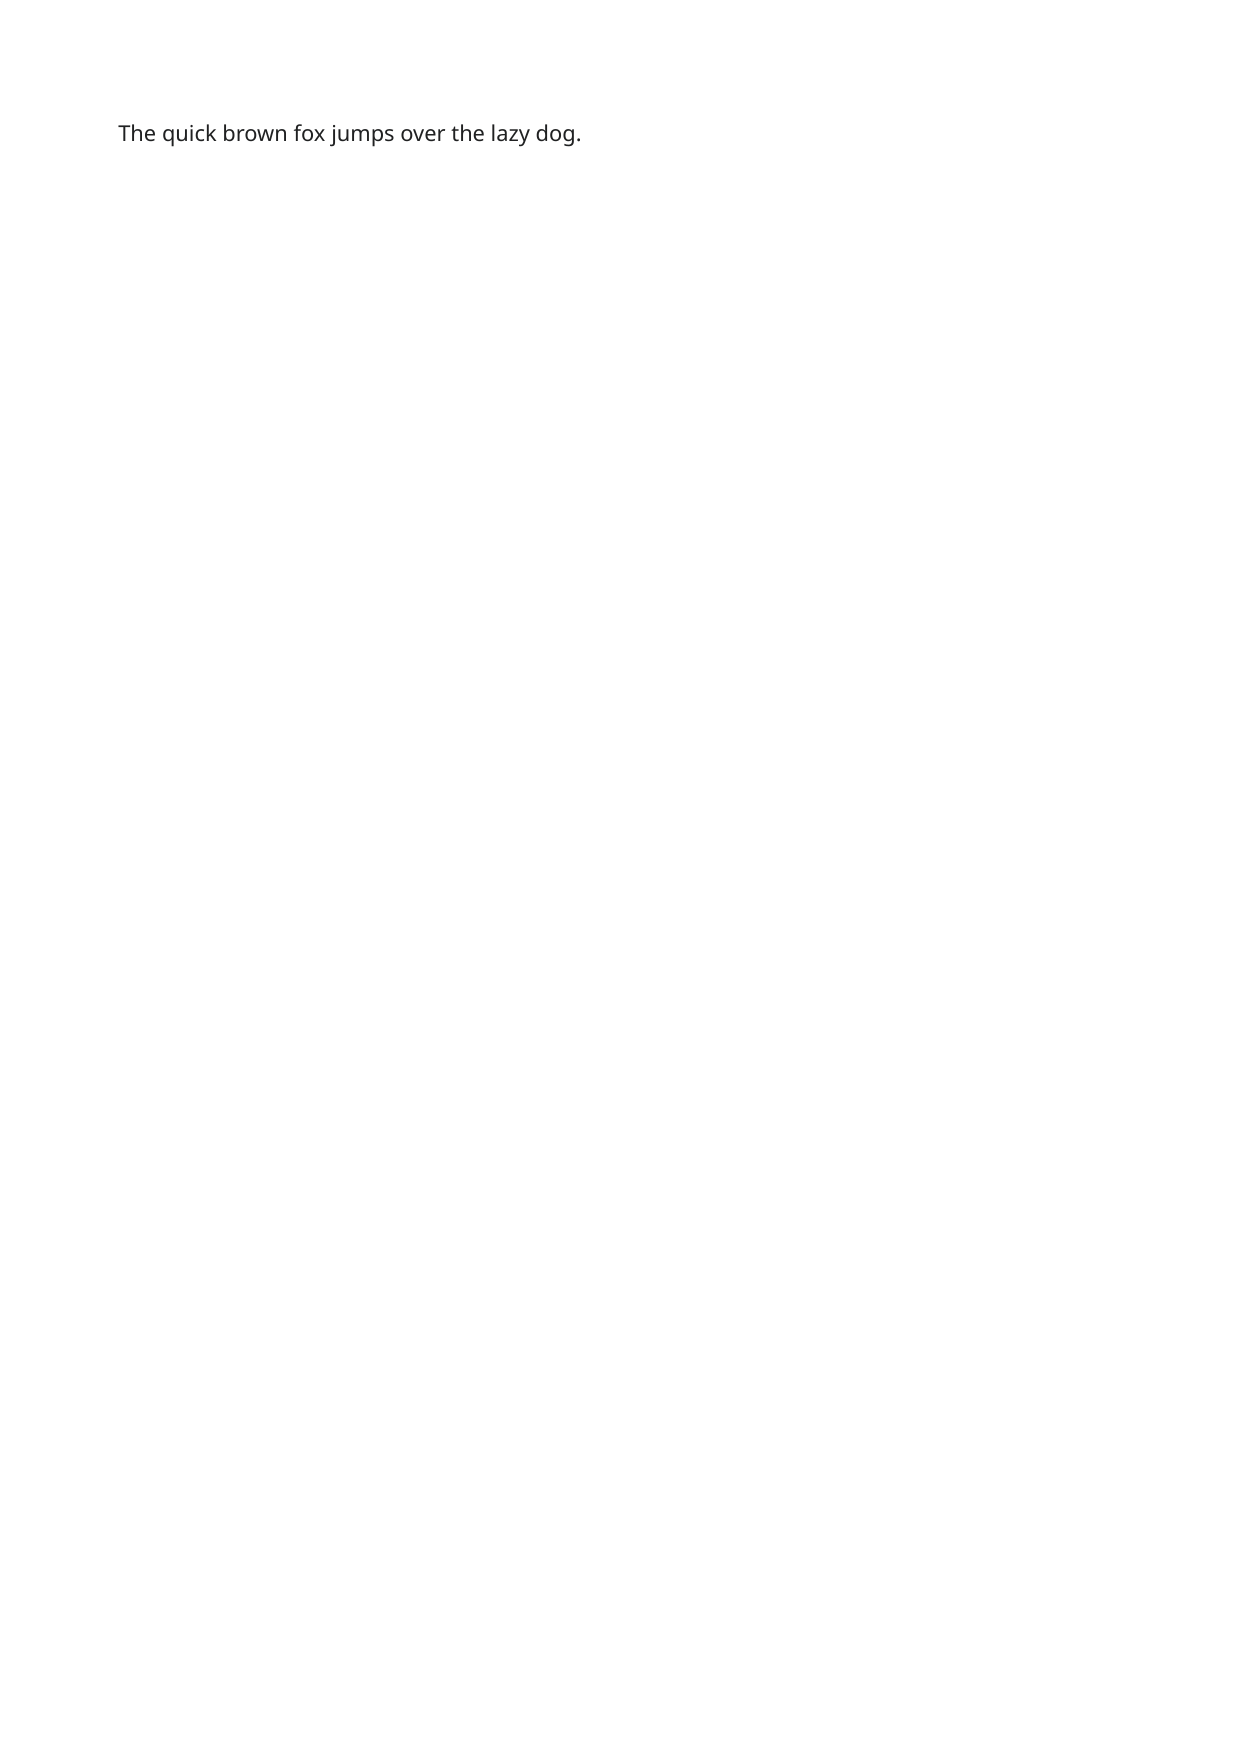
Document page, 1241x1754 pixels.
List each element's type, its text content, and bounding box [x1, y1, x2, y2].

text The quick brown fox jumps over the lazy dog. [118, 118, 1122, 148]
